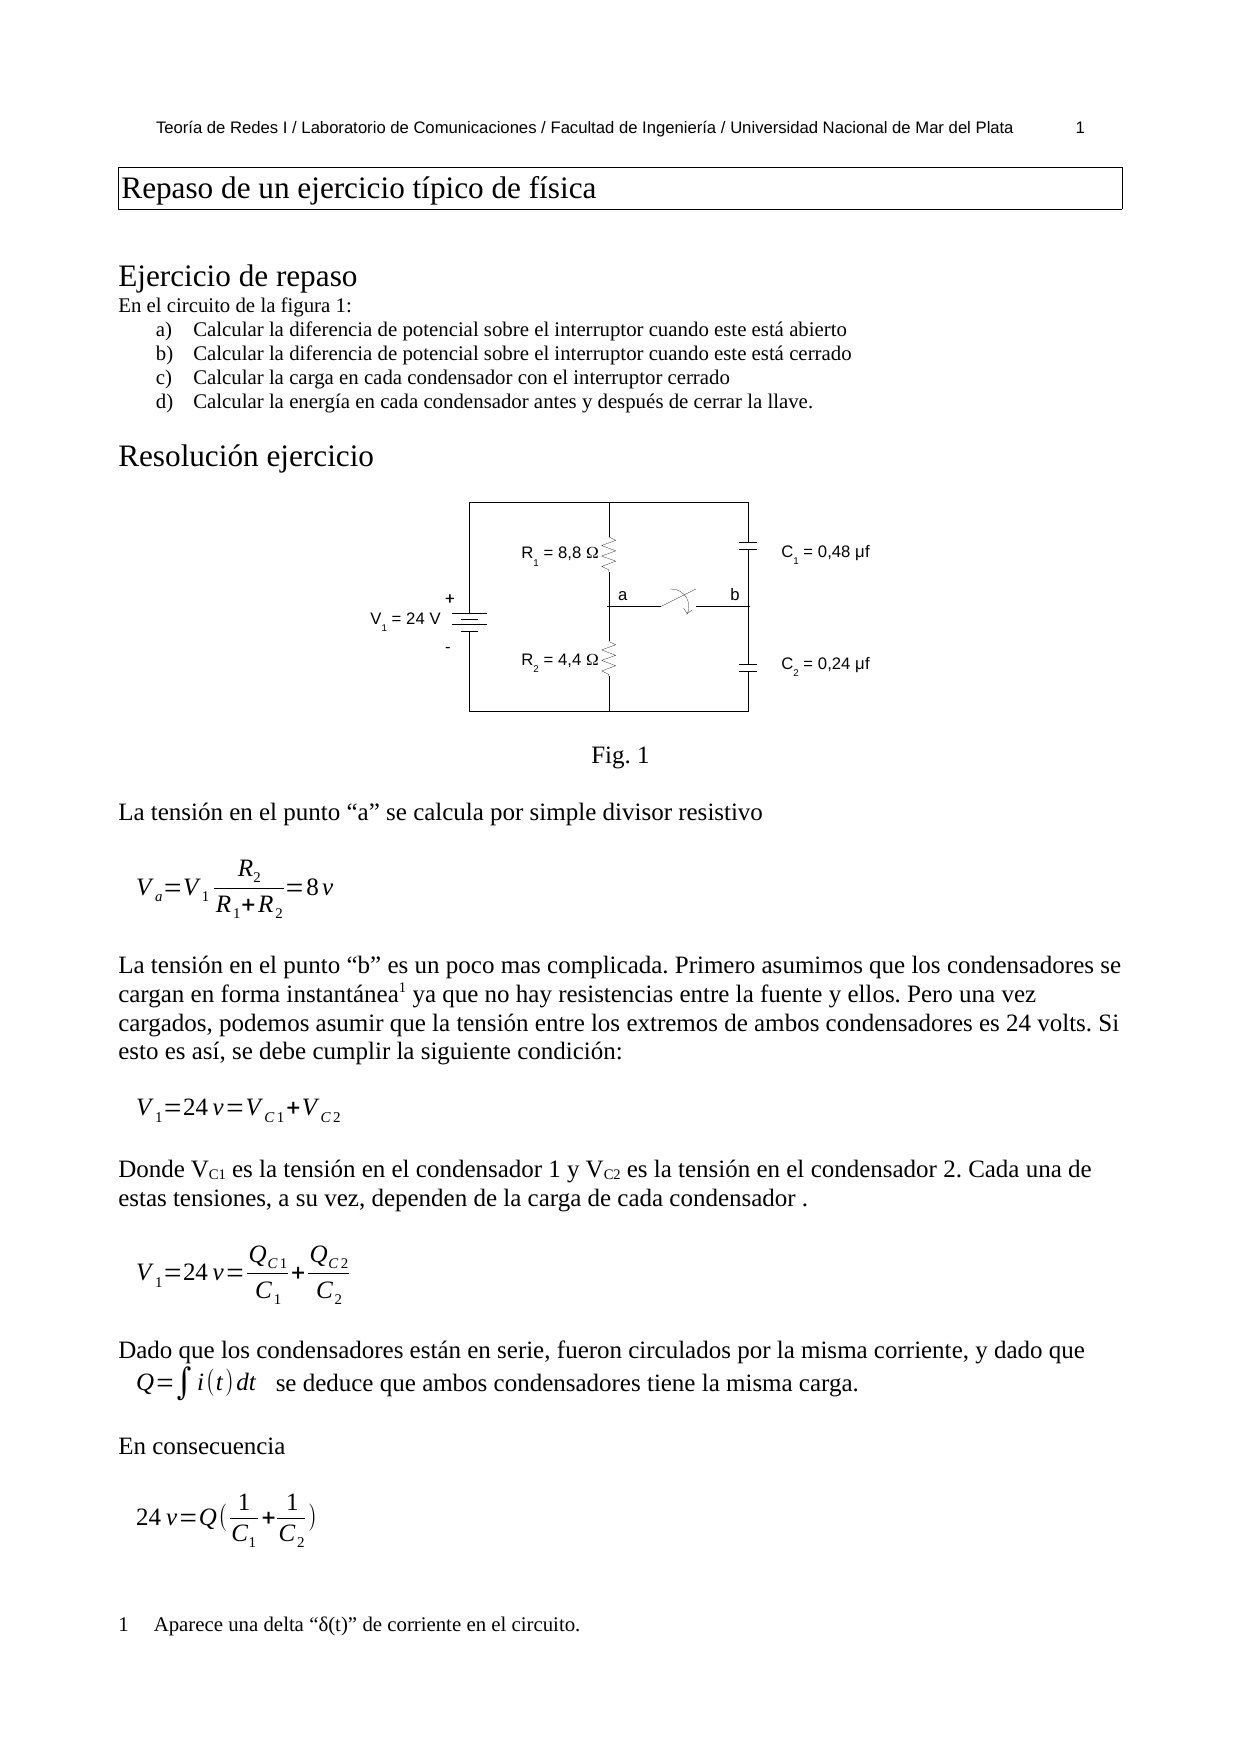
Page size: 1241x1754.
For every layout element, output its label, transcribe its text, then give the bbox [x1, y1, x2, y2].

text Aparece una delta “δ(t)” de corriente en el circuito. [118, 1612, 1122, 1636]
text La tensión en el punto “a” se calcula por simple divisor resistivo [118, 797, 1122, 826]
text Fig. 1 [118, 740, 1122, 769]
text En el circuito de la figura 1: [118, 293, 1122, 317]
list Calcular la energía en cada condensador antes y después de cerrar la llave. [156, 389, 1122, 413]
text En consecuencia [118, 1431, 1122, 1459]
text Repaso de un ejercicio típico de física [119, 168, 1122, 209]
text La tensión en el punto “b” es un poco mas complicada. Primero asumimos que los condensadores se cargan en forma instantánea ya que no hay resistencias entre la fuente y ellos. Pero una vez cargados, podemos asumir que la tensión entre los extremos de ambos condensadores es 24 volts. Si esto es así, se debe cumplir la siguiente condición: [118, 950, 1122, 1065]
text Ejercicio de repaso [118, 257, 1122, 293]
list Calcular la diferencia de potencial sobre el interruptor cuando este está abierto [156, 317, 1122, 341]
text Donde VC1 es la tensión en el condensador 1 y VC2 es la tensión en el condensador 2. Cada una de estas tensiones, a su vez, dependen de la carga de cada condensador . [118, 1154, 1122, 1212]
list Calcular la diferencia de potencial sobre el interruptor cuando este está cerrado [156, 341, 1122, 365]
text Resolución ejercicio [118, 437, 1122, 473]
list Calcular la carga en cada condensador con el interruptor cerrado [156, 365, 1122, 389]
text Dado que los condensadores están en serie, fueron circulados por la misma corriente, y dado que se deduce que ambos condensadores tiene la misma carga. [118, 1336, 1122, 1402]
